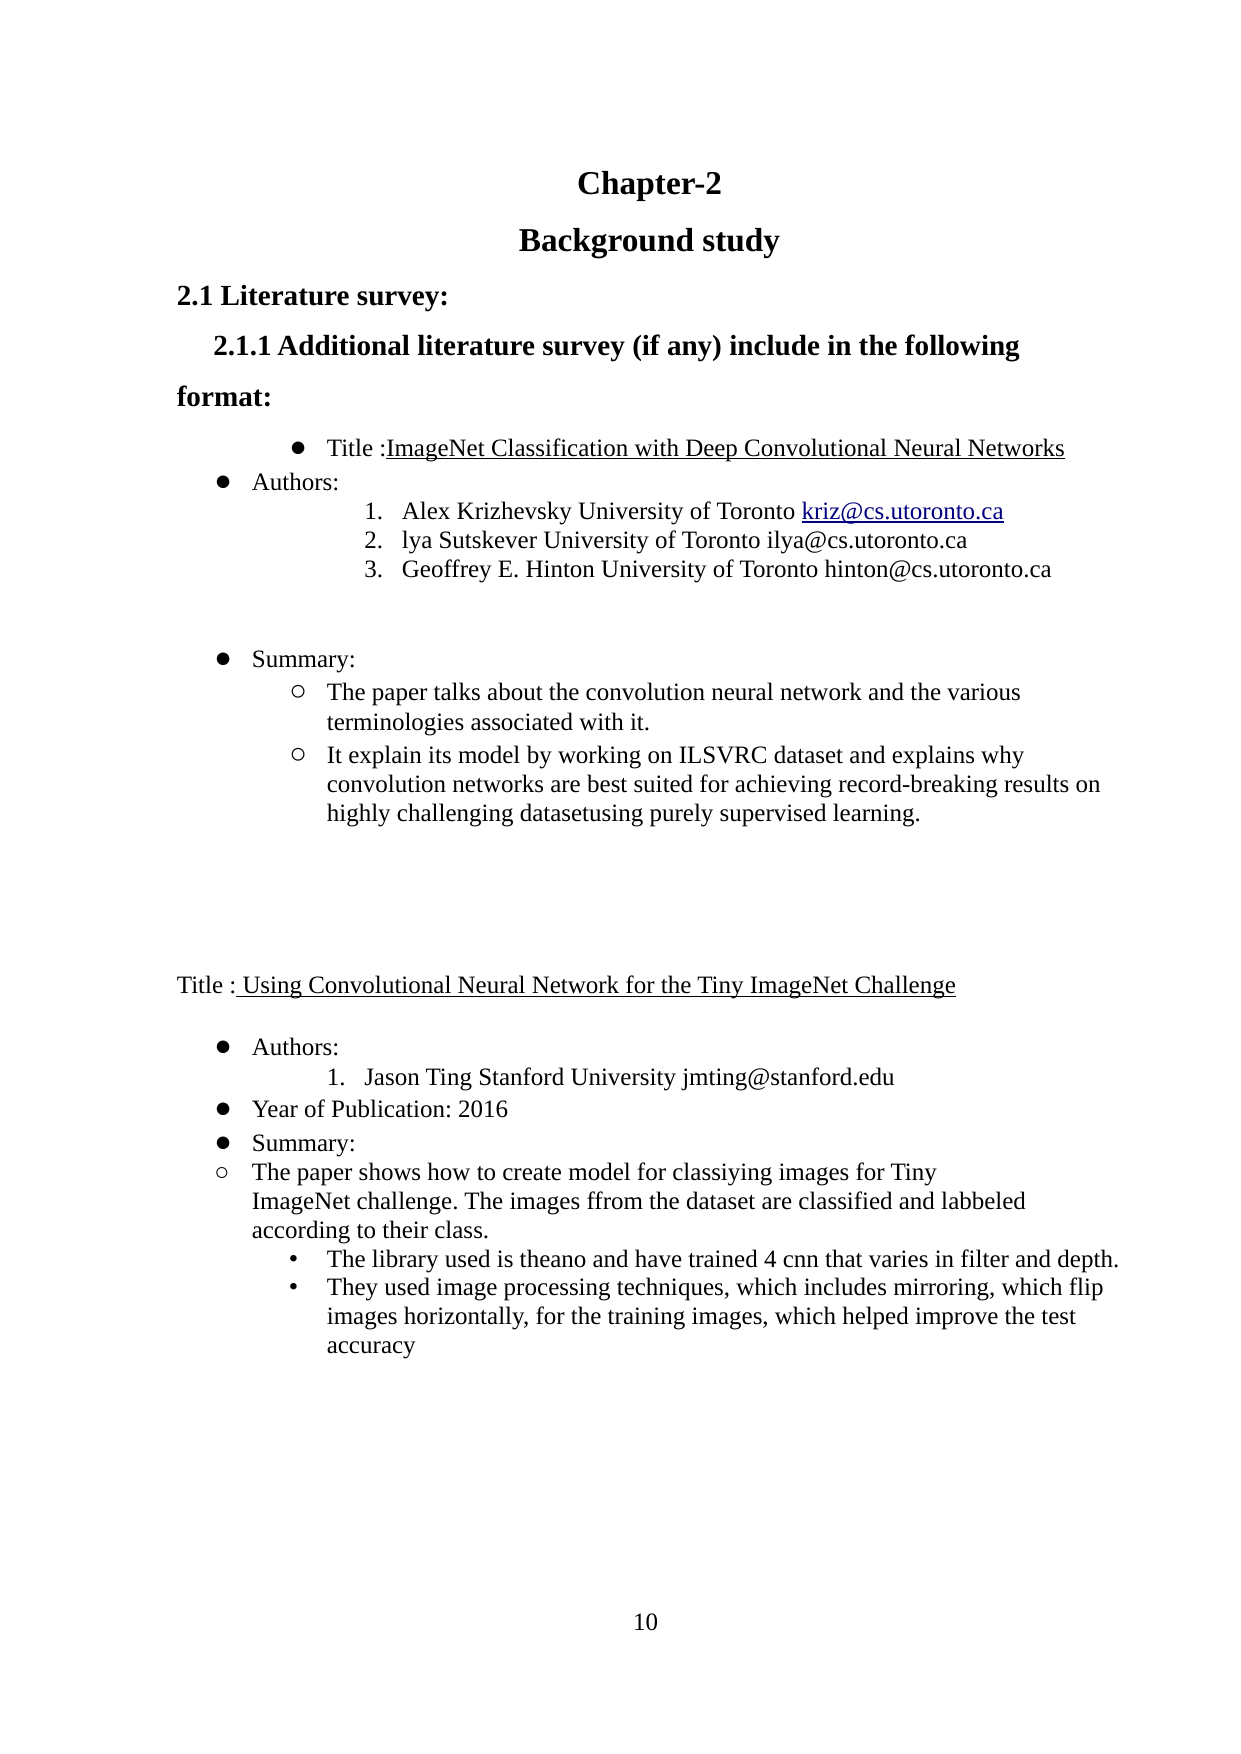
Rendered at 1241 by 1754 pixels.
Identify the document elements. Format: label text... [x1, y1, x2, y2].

list The paper talks about the convolution neural network and the various terminologies associated with it. [289, 673, 1122, 736]
list Title :ImageNet Classification with Deep Convolutional Neural Networks [252, 429, 1122, 463]
list Summary: [214, 640, 1122, 673]
list Year of Publication: 2016 [214, 1090, 1122, 1124]
list They used image processing techniques, which includes mirroring, which flip images horizontally, for the training images, which helped improve the test accuracy [289, 1272, 1122, 1359]
text 2.1 Literature survey: [177, 278, 1122, 312]
list Summary: [214, 1124, 1122, 1157]
text Background study [177, 221, 1122, 259]
list Geoffrey E. Hinton University of Toronto hinton@cs.utoronto.ca [364, 554, 1122, 582]
list Alex Krizhevsky University of Toronto kriz@cs.utoronto.ca [364, 496, 1122, 525]
text ImageNet challenge. The images ffrom the dataset are classified and labbeled [177, 1186, 1122, 1215]
list Authors: [214, 1028, 1122, 1062]
list The paper shows how to create model for classiying images for Tiny [214, 1157, 1122, 1186]
text Title : Using Convolutional Neural Network for the Tiny ImageNet Challenge [177, 971, 1122, 999]
list It explain its model by working on ILSVRC dataset and explains why convolution networks are best suited for achieving record-breaking results on highly challenging datasetusing purely supervised learning. [289, 736, 1122, 827]
text Chapter-2 [177, 163, 1122, 202]
list The library used is theano and have trained 4 cnn that varies in filter and depth. [289, 1244, 1122, 1272]
list lya Sutskever University of Toronto ilya@cs.utoronto.ca [364, 525, 1122, 554]
list Jason Ting Stanford University jmting@stanford.edu [327, 1062, 1122, 1090]
text according to their class. [177, 1215, 1122, 1244]
text 2.1.1 Additional literature survey (if any) include in the following format: [177, 328, 1122, 412]
list Authors: [214, 463, 1122, 496]
